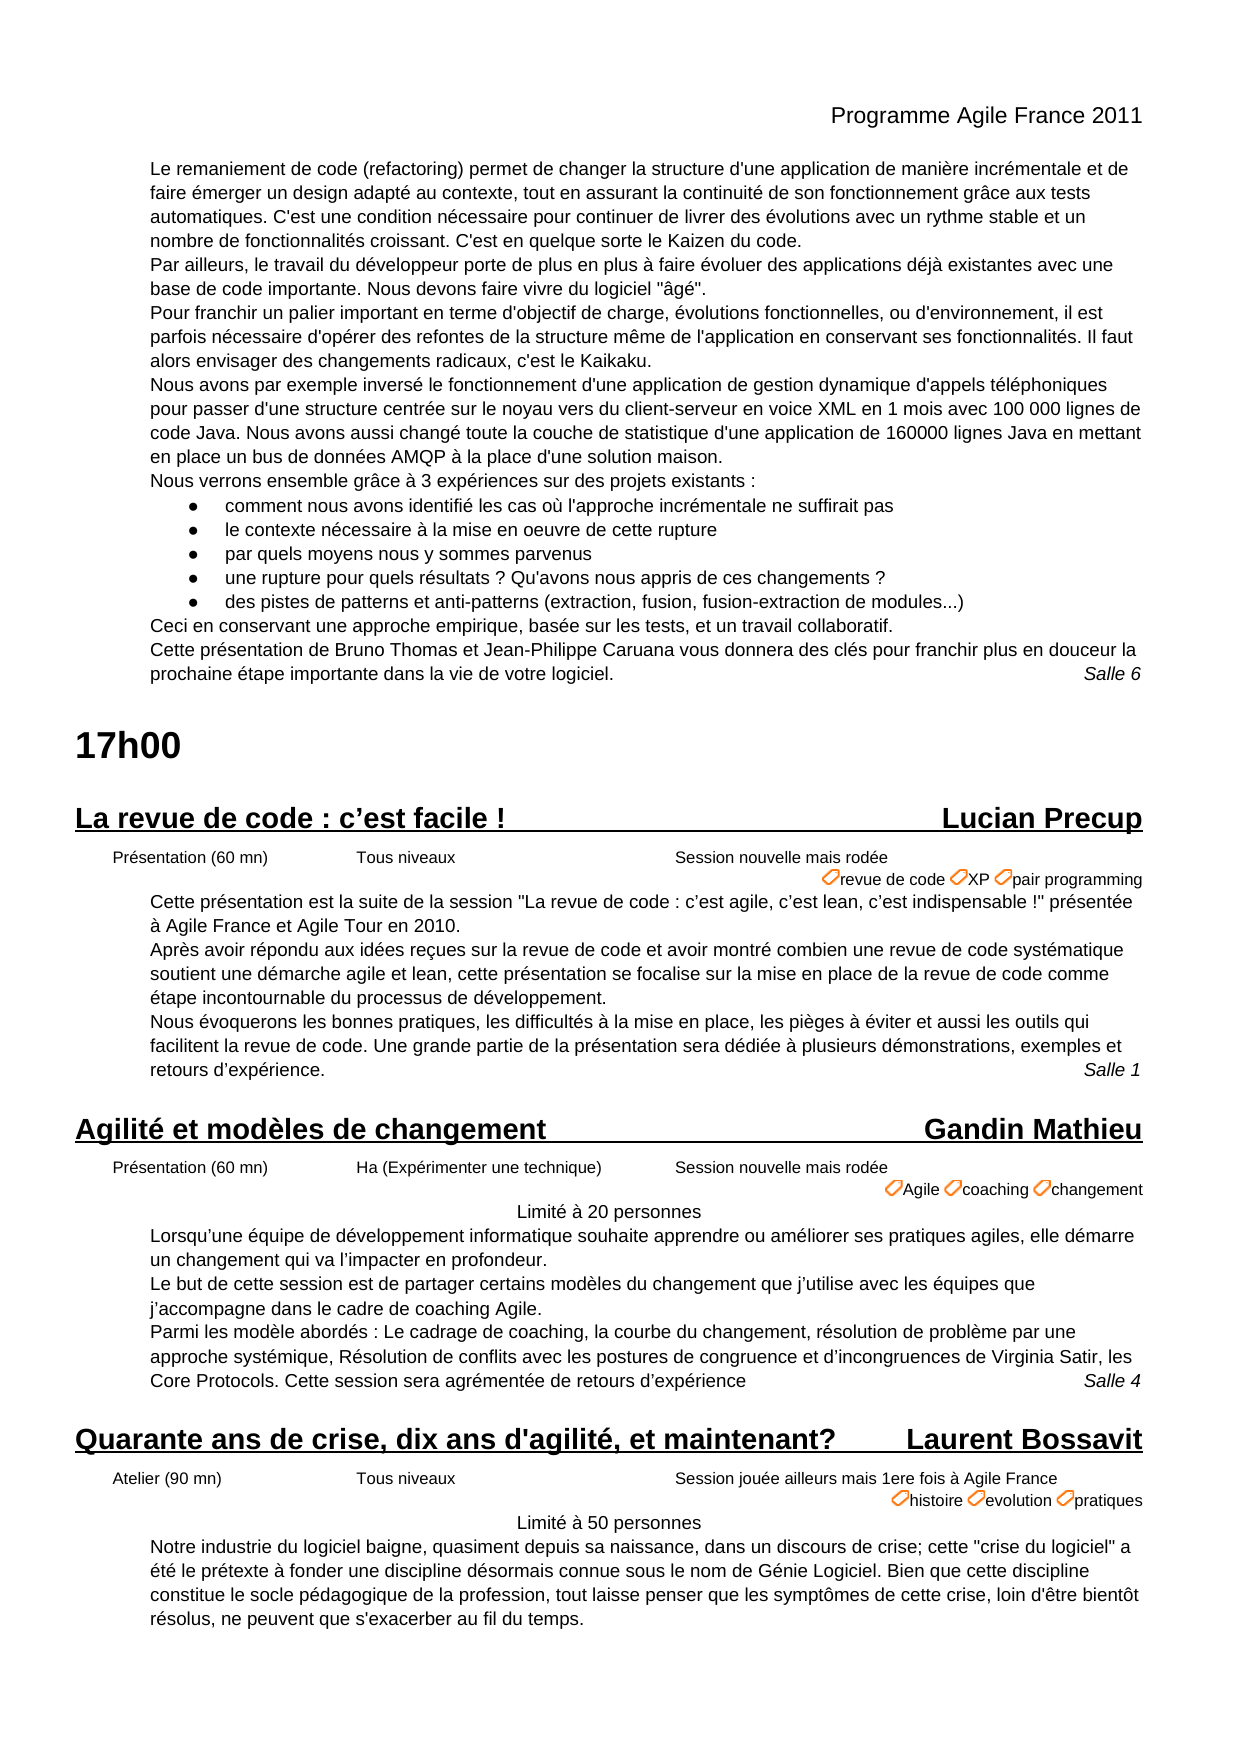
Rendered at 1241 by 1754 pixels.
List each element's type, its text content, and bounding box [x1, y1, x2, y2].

text pratiques [1075, 1490, 1143, 1509]
text Nous verrons ensemble grâce à 3 expériences sur des projets existants : [150, 471, 1143, 492]
text Limité à 50 personnes [75, 1512, 1143, 1533]
picture [1033, 1180, 1051, 1196]
text Parmi les modèle abordés : Le cadrage de coaching, la courbe du changement, résolution de problème par une approche systémique, Résolution de conflits avec les postures de congruence et d’incongruences de Virginia Satir, les Core Protocols. Cette session sera agrémentée de retours d’expérience Salle 4 [150, 1322, 1143, 1391]
list comment nous avons identifié les cas où l'approche incrémentale ne suffirait pas [187, 495, 1143, 516]
text histoire evolution [75, 1490, 1075, 1509]
text Cette présentation de Bruno Thomas et Jean-Philippe Caruana vous donnera des clés pour franchir plus en douceur la prochaine étape importante dans la vie de votre logiciel. Salle 6 [150, 639, 1143, 684]
text revue de code XP [75, 869, 1013, 888]
picture [994, 869, 1013, 885]
picture [1056, 1490, 1075, 1506]
picture [950, 869, 968, 885]
picture [967, 1490, 986, 1506]
picture [891, 1490, 910, 1506]
text Présentation (60 mn) Tous niveaux Session nouvelle mais rodée [75, 848, 1143, 867]
text Ceci en conservant une approche empirique, basée sur les tests, et un travail collaboratif. [150, 615, 1143, 636]
text Nous avons par exemple inversé le fonctionnement d'une application de gestion dynamique d'appels téléphoniques pour passer d'une structure centrée sur le noyau vers du client-serveur en voice XML en 1 mois avec 100 000 lignes de code Java. Nous avons aussi changé toute la couche de statistique d'une application de 160000 lignes Java en mettant en place un bus de données AMQP à la place d'une solution maison. [150, 375, 1143, 468]
text Cette présentation est la suite de la session "La revue de code : c’est agile, c’est lean, c’est indispensable !" présentée à Agile France et Agile Tour en 2010. [150, 891, 1143, 936]
text Lorsqu’une équipe de développement informatique souhaite apprendre ou améliorer ses pratiques agiles, elle démarre un changement qui va l’impacter en profondeur. [150, 1226, 1143, 1271]
list des pistes de patterns et anti-patterns (extraction, fusion, fusion-extraction de modules...) [187, 591, 1143, 612]
list par quels moyens nous y sommes parvenus [187, 543, 1143, 564]
text Nous évoquerons les bonnes pratiques, les difficultés à la mise en place, les pièges à éviter et aussi les outils qui facilitent la revue de code. Une grande partie de la présentation sera dédiée à plusieurs démonstrations, exemples et retours d’expérience. Salle 1 [150, 1011, 1143, 1081]
text Par ailleurs, le travail du développeur porte de plus en plus à faire évoluer des applications déjà existantes avec une base de code importante. Nous devons faire vivre du logiciel "âgé". [150, 254, 1143, 299]
text Présentation (60 mn) Ha (Expérimenter une technique) Session nouvelle mais rodée [75, 1158, 1143, 1177]
list le contexte nécessaire à la mise en oeuvre de cette rupture [187, 519, 1143, 540]
list une rupture pour quels résultats ? Qu'avons nous appris de ces changements ? [187, 567, 1143, 588]
subtitle La revue de code : c’est facile ! Lucian Precup [75, 802, 1143, 830]
text pair programming [1013, 869, 1143, 888]
text Agile coaching changement [75, 1180, 1143, 1199]
text Après avoir répondu aux idées reçues sur la revue de code et avoir montré combien une revue de code systématique soutient une démarche agile et lean, cette présentation se focalise sur la mise en place de la revue de code comme étape incontournable du processus de développement. [150, 939, 1143, 1008]
picture [944, 1180, 962, 1196]
text Limité à 20 personnes [75, 1202, 1143, 1223]
text Atelier (90 mn) Tous niveaux Session jouée ailleurs mais 1ere fois à Agile France [75, 1469, 1143, 1488]
picture [822, 869, 840, 885]
subtitle Quarante ans de crise, dix ans d'agilité, et maintenant? Laurent Bossavit [75, 1423, 1143, 1451]
text Notre industrie du logiciel baigne, quasiment depuis sa naissance, dans un discours de crise; cette "crise du logiciel" a été le prétexte à fonder une discipline désormais connue sous le nom de Génie Logiciel. Bien que cette discipline constitue le socle pédagogique de la profession, tout laisse penser que les symptômes de cette crise, loin d'être bientôt résolus, ne peuvent que s'exacerber au fil du temps. [150, 1536, 1143, 1629]
subtitle 17h00 [75, 725, 1143, 767]
text Le but de cette session est de partager certains modèles du changement que j’utilise avec les équipes que j’accompagne dans le cadre de coaching Agile. [150, 1274, 1143, 1319]
subtitle Agilité et modèles de changement Gandin Mathieu [75, 1113, 1143, 1141]
text Le remaniement de code (refactoring) permet de changer la structure d'une application de manière incrémentale et de faire émerger un design adapté au contexte, tout en assurant la continuité de son fonctionnement grâce aux tests automatiques. C'est une condition nécessaire pour continuer de livrer des évolutions avec un rythme stable et un nombre de fonctionnalités croissant. C'est en quelque sorte le Kaizen du code. [150, 158, 1143, 251]
picture [885, 1180, 903, 1196]
text Pour franchir un palier important en terme d'objectif de charge, évolutions fonctionnelles, ou d'environnement, il est parfois nécessaire d'opérer des refontes de la structure même de l'application en conservant ses fonctionnalités. Il faut alors envisager des changements radicaux, c'est le Kaikaku. [150, 302, 1143, 372]
